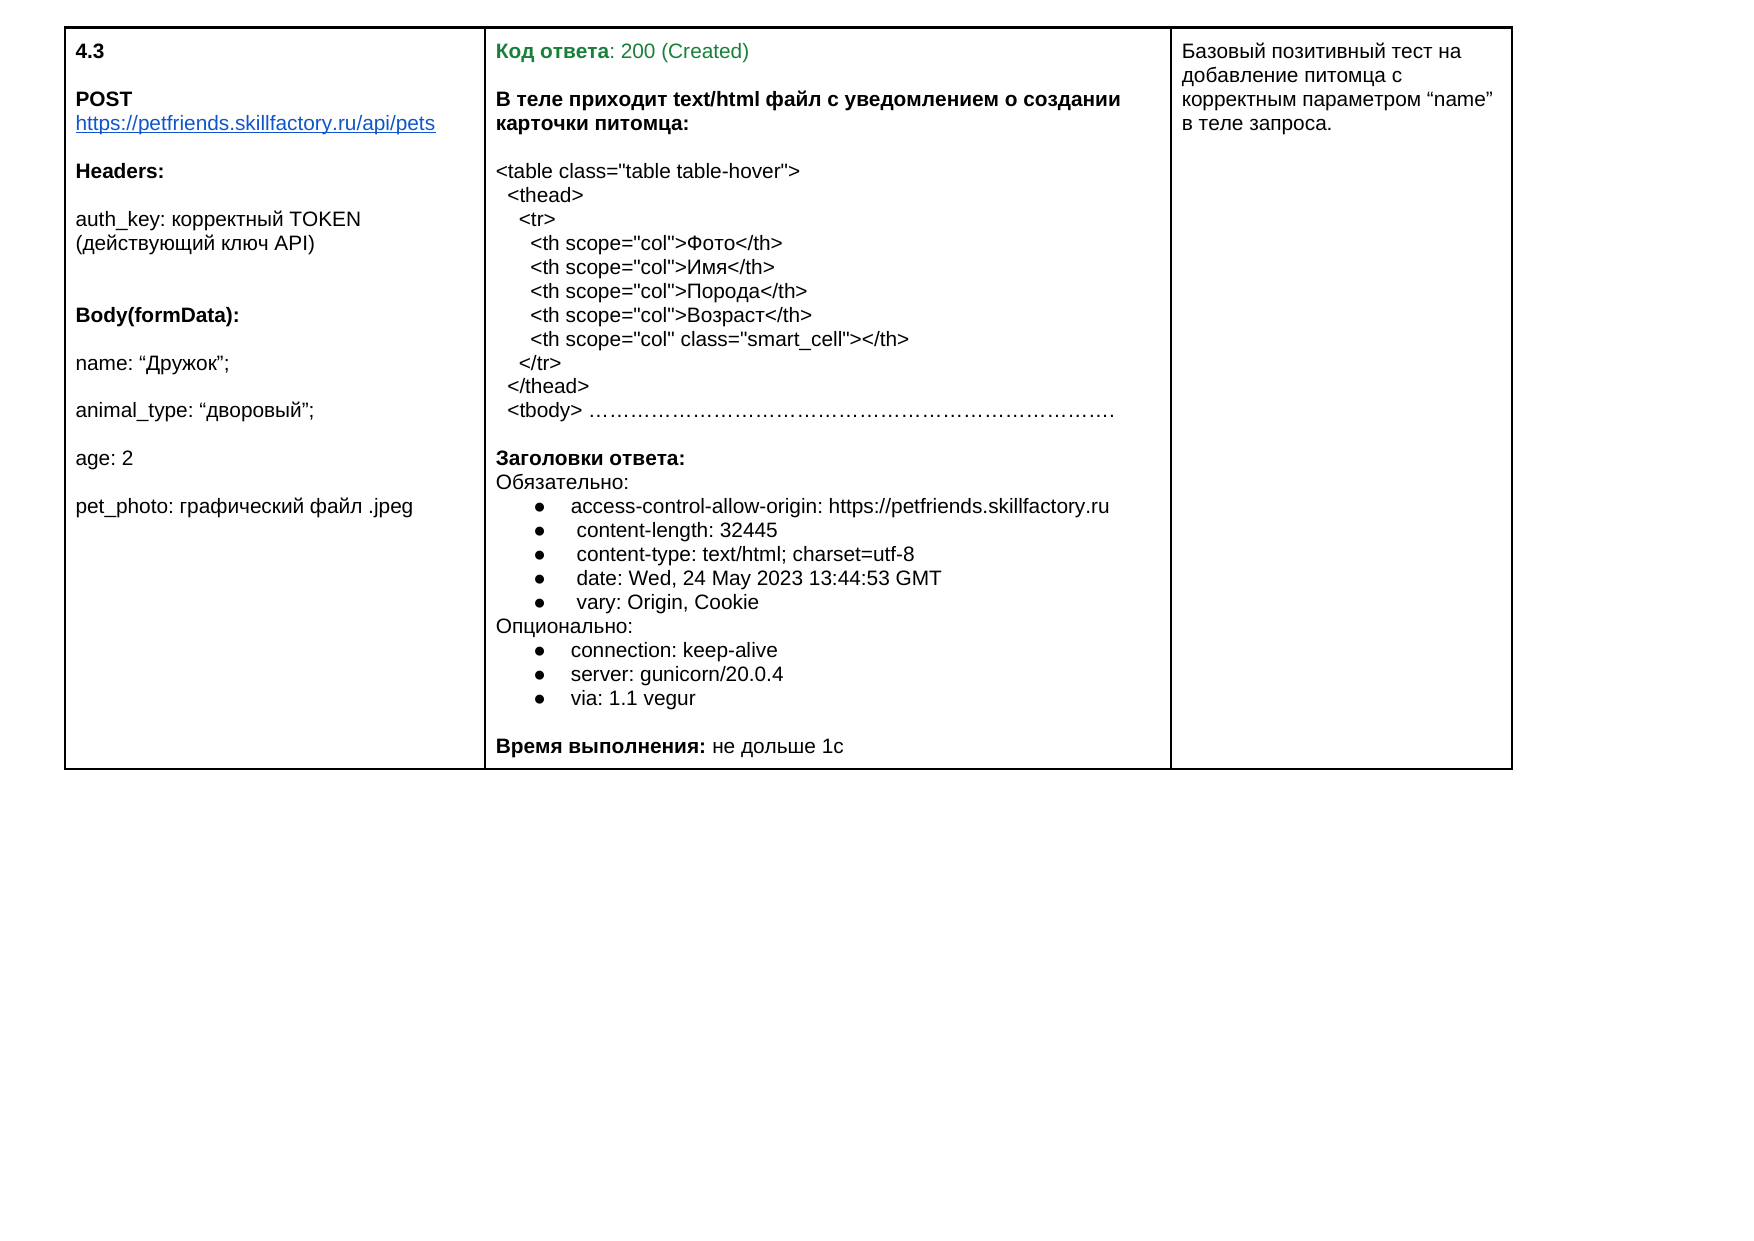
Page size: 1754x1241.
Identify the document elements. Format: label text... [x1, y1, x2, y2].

table_cell Код ответа: 200 (Created) В теле приходит text/html файл с уведомлением о создании карточки питомца: <table class="table table-hover"> <thead> <tr> <th scope="col">Фото</th> <th scope="col">Имя</th> <th scope="col">Порода</th> <th scope="col">Возраст</th> <th scope="col" class="smart_cell"></th> </tr> </thead> <tbody> …………………………………………………………………. Заголовки ответа: Обязательно: access-control-allow-origin: https://petfriends.skillfactory.ru content-length: 32445 content-type: text/html; charset=utf-8 date: Wed, 24 May 2023 13:44:53 GMT vary: Origin, Cookie Опционально: connection: keep-alive server: gunicorn/20.0.4 via: 1.1 vegur Время выполнения: не дольше 1с [486, 29, 1170, 768]
table_cell Базовый позитивный тест на добавление питомца с корректным параметром “name” в теле запроса. [1172, 29, 1511, 768]
table_cell 4.3 POST https://petfriends.skillfactory.ru/api/pets Headers: auth_key: корректный TOKEN (действующий ключ API) Body(formData): name: “Дружок”; animal_type: “дворовый”; age: 2 pet_photo: графический файл .jpeg [66, 29, 484, 768]
